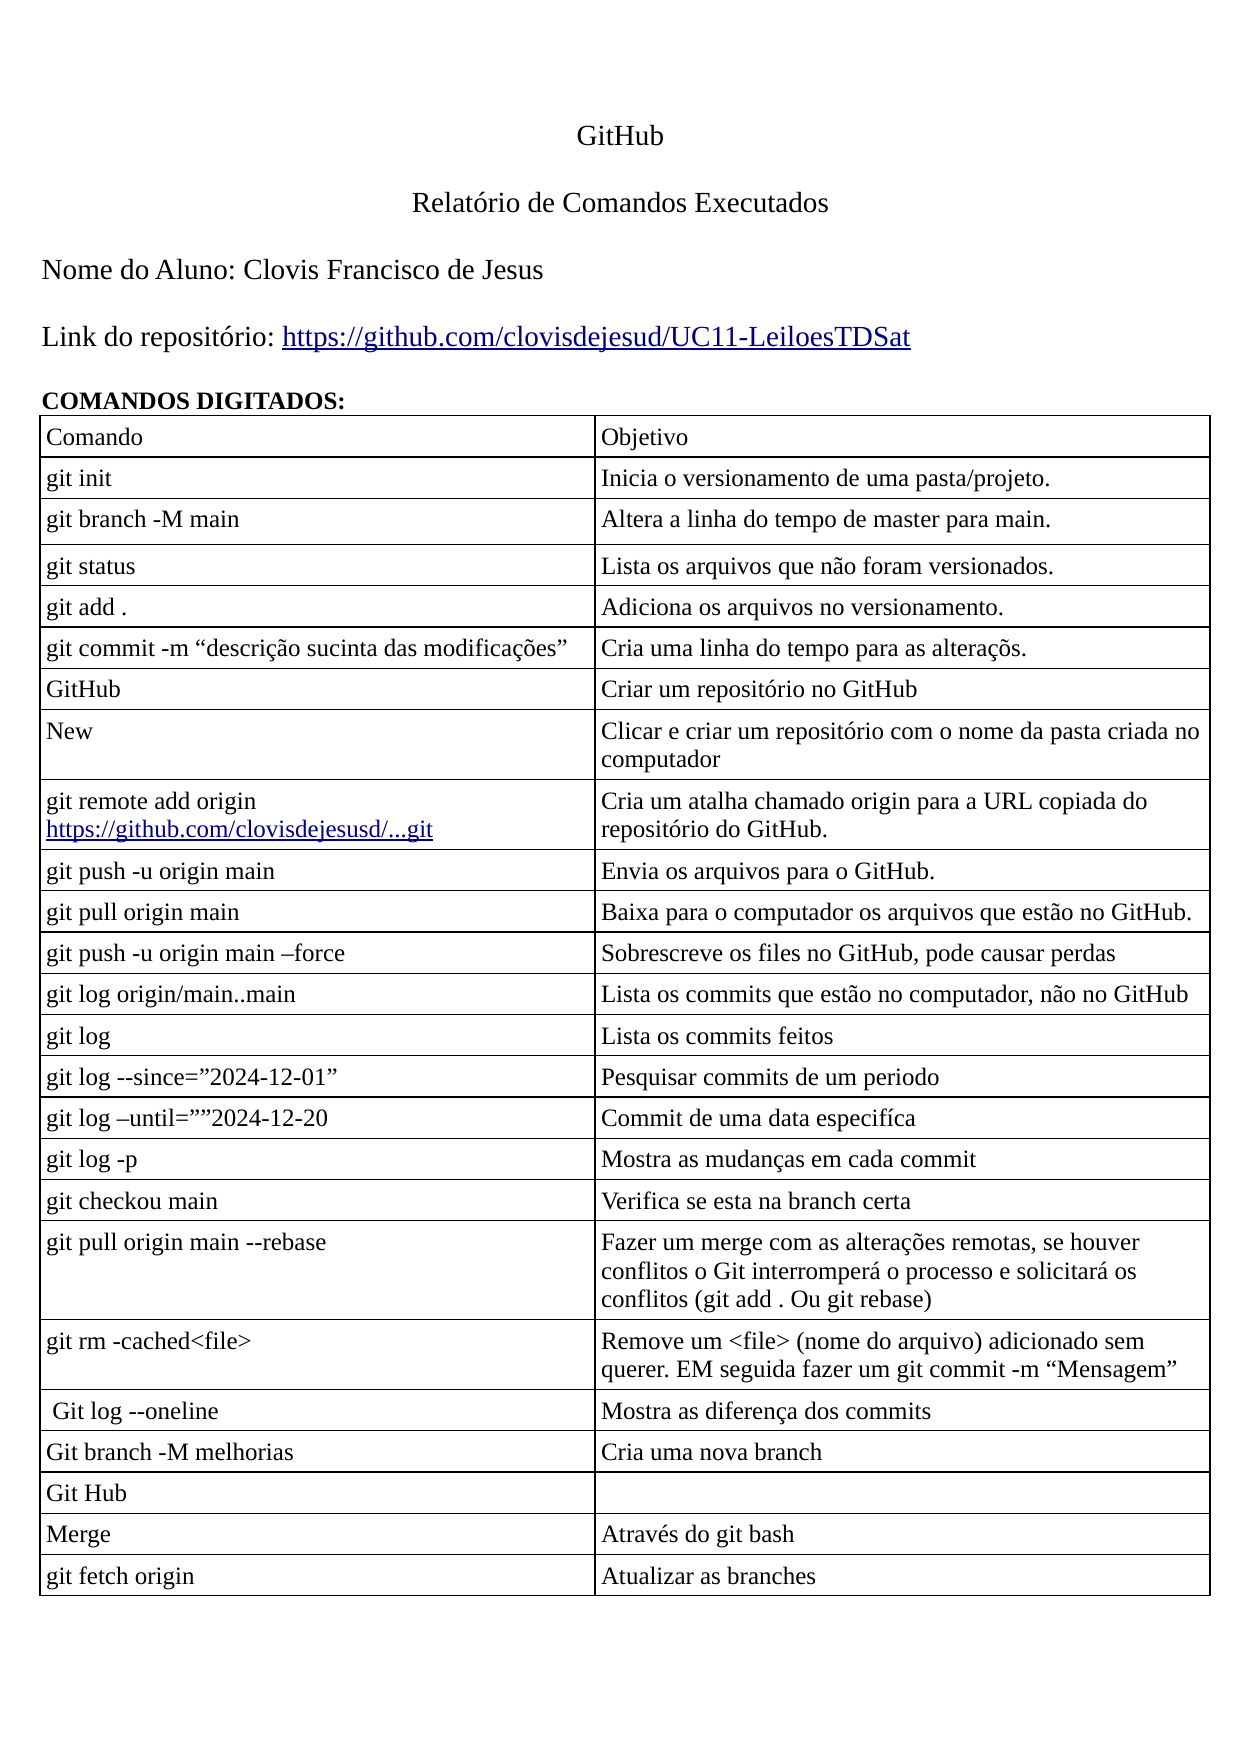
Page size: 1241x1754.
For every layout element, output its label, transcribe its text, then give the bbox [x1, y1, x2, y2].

table_cell GitHub [41, 669, 594, 709]
table_cell Merge [41, 1514, 594, 1554]
text Relatório de Comandos Executados [118, 185, 1122, 219]
text Link do repositório: https://github.com/clovisdejesud/UC11-LeiloesTDSat [41, 319, 1122, 353]
table_cell Criar um repositório no GitHub [596, 669, 1209, 709]
table_cell Inicia o versionamento de uma pasta/projeto. [596, 458, 1209, 498]
table_cell [596, 1473, 1209, 1513]
table_cell Lista os commits feitos [596, 1015, 1209, 1055]
text GitHub [118, 118, 1122, 152]
table_cell Atualizar as branches [596, 1555, 1209, 1595]
table_cell Cria uma nova branch [596, 1431, 1209, 1471]
table_cell Commit de uma data especifíca [596, 1098, 1209, 1138]
table_cell git add . [41, 586, 594, 626]
table_cell git log [41, 1015, 594, 1055]
table_cell git commit -m “descrição sucinta das modificações” [41, 628, 594, 668]
table_cell git status [41, 545, 594, 585]
table_cell Lista os arquivos que não foram versionados. [596, 545, 1209, 585]
table_cell git branch -M main [41, 499, 594, 544]
table_cell git push -u origin main –force [41, 933, 594, 973]
table_cell Lista os commits que estão no computador, não no GitHub [596, 974, 1209, 1014]
table_cell Git log --oneline [41, 1390, 594, 1430]
table_cell Git Hub [41, 1473, 594, 1513]
table_cell Mostra as mudanças em cada commit [596, 1139, 1209, 1179]
table_cell Baixa para o computador os arquivos que estão no GitHub. [596, 891, 1209, 931]
table_header Comando [41, 416, 594, 456]
table_cell git pull origin main --rebase [41, 1221, 594, 1319]
text COMANDOS DIGITADOS: [41, 386, 1122, 415]
table_cell Altera a linha do tempo de master para main. [596, 499, 1209, 544]
table_cell git log -p [41, 1139, 594, 1179]
table_cell git log –until=””2024-12-20 [41, 1098, 594, 1138]
table_cell git log --since=”2024-12-01” [41, 1056, 594, 1096]
table_cell git pull origin main [41, 891, 594, 931]
table_cell git init [41, 458, 594, 498]
table_cell Remove um <file> (nome do arquivo) adicionado sem querer. EM seguida fazer um git commit -m “Mensagem” [596, 1320, 1209, 1389]
table_cell New [41, 710, 594, 779]
table_cell Clicar e criar um repositório com o nome da pasta criada no computador [596, 710, 1209, 779]
table_cell Fazer um merge com as alterações remotas, se houver conflitos o Git interromperá o processo e solicitará os conflitos (git add . Ou git rebase) [596, 1221, 1209, 1319]
table_cell git log origin/main..main [41, 974, 594, 1014]
table_cell git checkou main [41, 1180, 594, 1220]
table_cell git fetch origin [41, 1555, 594, 1595]
table_cell Verifica se esta na branch certa [596, 1180, 1209, 1220]
table_header Objetivo [596, 416, 1209, 456]
table_cell git push -u origin main [41, 850, 594, 890]
table_cell Mostra as diferença dos commits [596, 1390, 1209, 1430]
table_cell git remote add origin https://github.com/clovisdejesusd/...git [41, 780, 594, 849]
table_cell Adiciona os arquivos no versionamento. [596, 586, 1209, 626]
table_cell Cria um atalha chamado origin para a URL copiada do repositório do GitHub. [596, 780, 1209, 849]
table_cell Envia os arquivos para o GitHub. [596, 850, 1209, 890]
text Nome do Aluno: Clovis Francisco de Jesus [41, 252, 1122, 286]
table_cell Git branch -M melhorias [41, 1431, 594, 1471]
table_cell Pesquisar commits de um periodo [596, 1056, 1209, 1096]
table_cell git rm -cached<file> [41, 1320, 594, 1389]
table_cell Através do git bash [596, 1514, 1209, 1554]
table_cell Sobrescreve os files no GitHub, pode causar perdas [596, 933, 1209, 973]
table_cell Cria uma linha do tempo para as alteraçõs. [596, 628, 1209, 668]
